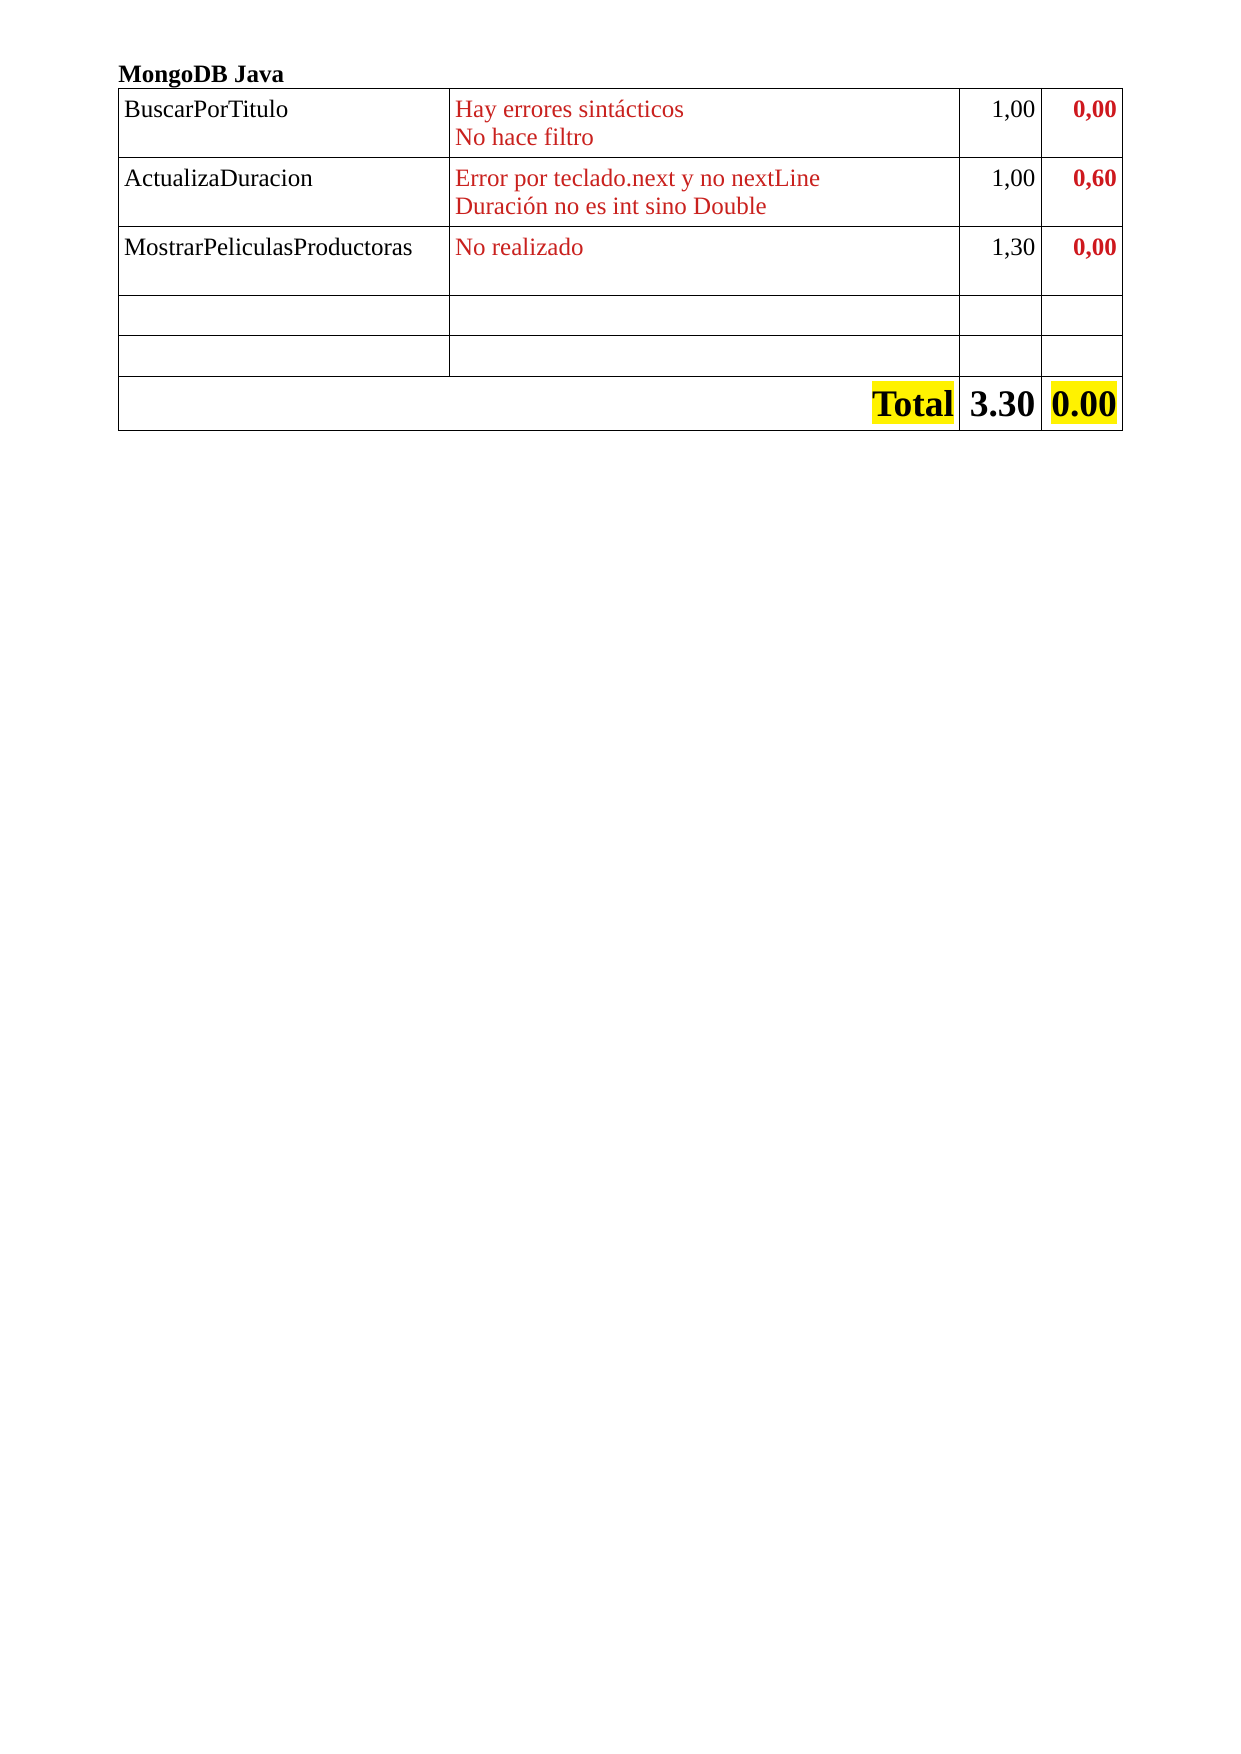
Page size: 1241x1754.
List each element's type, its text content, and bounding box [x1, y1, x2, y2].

table_cell 0.60 [1042, 377, 1122, 430]
table_cell No realizado [450, 227, 959, 295]
table_cell 0,60 [1042, 158, 1122, 226]
table_cell ActualizaDuracion [119, 158, 449, 226]
table_header BuscarPorTitulo [119, 89, 449, 157]
table_cell [960, 336, 1041, 376]
table_cell [119, 336, 449, 376]
table_header Hay errores sintácticos No hace filtro [450, 89, 959, 157]
table_cell [450, 336, 959, 376]
table_header 1,00 [960, 89, 1041, 157]
table_cell [450, 296, 959, 335]
table_cell [960, 296, 1041, 335]
table_cell 3.30 [960, 377, 1041, 430]
table_cell 1,30 [960, 227, 1041, 295]
table_header 0,00 [1042, 89, 1122, 157]
table_cell Total [119, 377, 959, 430]
table_cell Error por teclado.next y no nextLine Duración no es int sino Double [450, 158, 959, 226]
table_cell [1042, 296, 1122, 335]
table_cell 1,00 [960, 158, 1041, 226]
table_cell 0,00 [1042, 227, 1122, 295]
table_cell [1042, 336, 1122, 376]
table_cell MostrarPeliculasProductoras [119, 227, 449, 295]
table_cell [119, 296, 449, 335]
text MongoDB Java [118, 59, 1122, 88]
